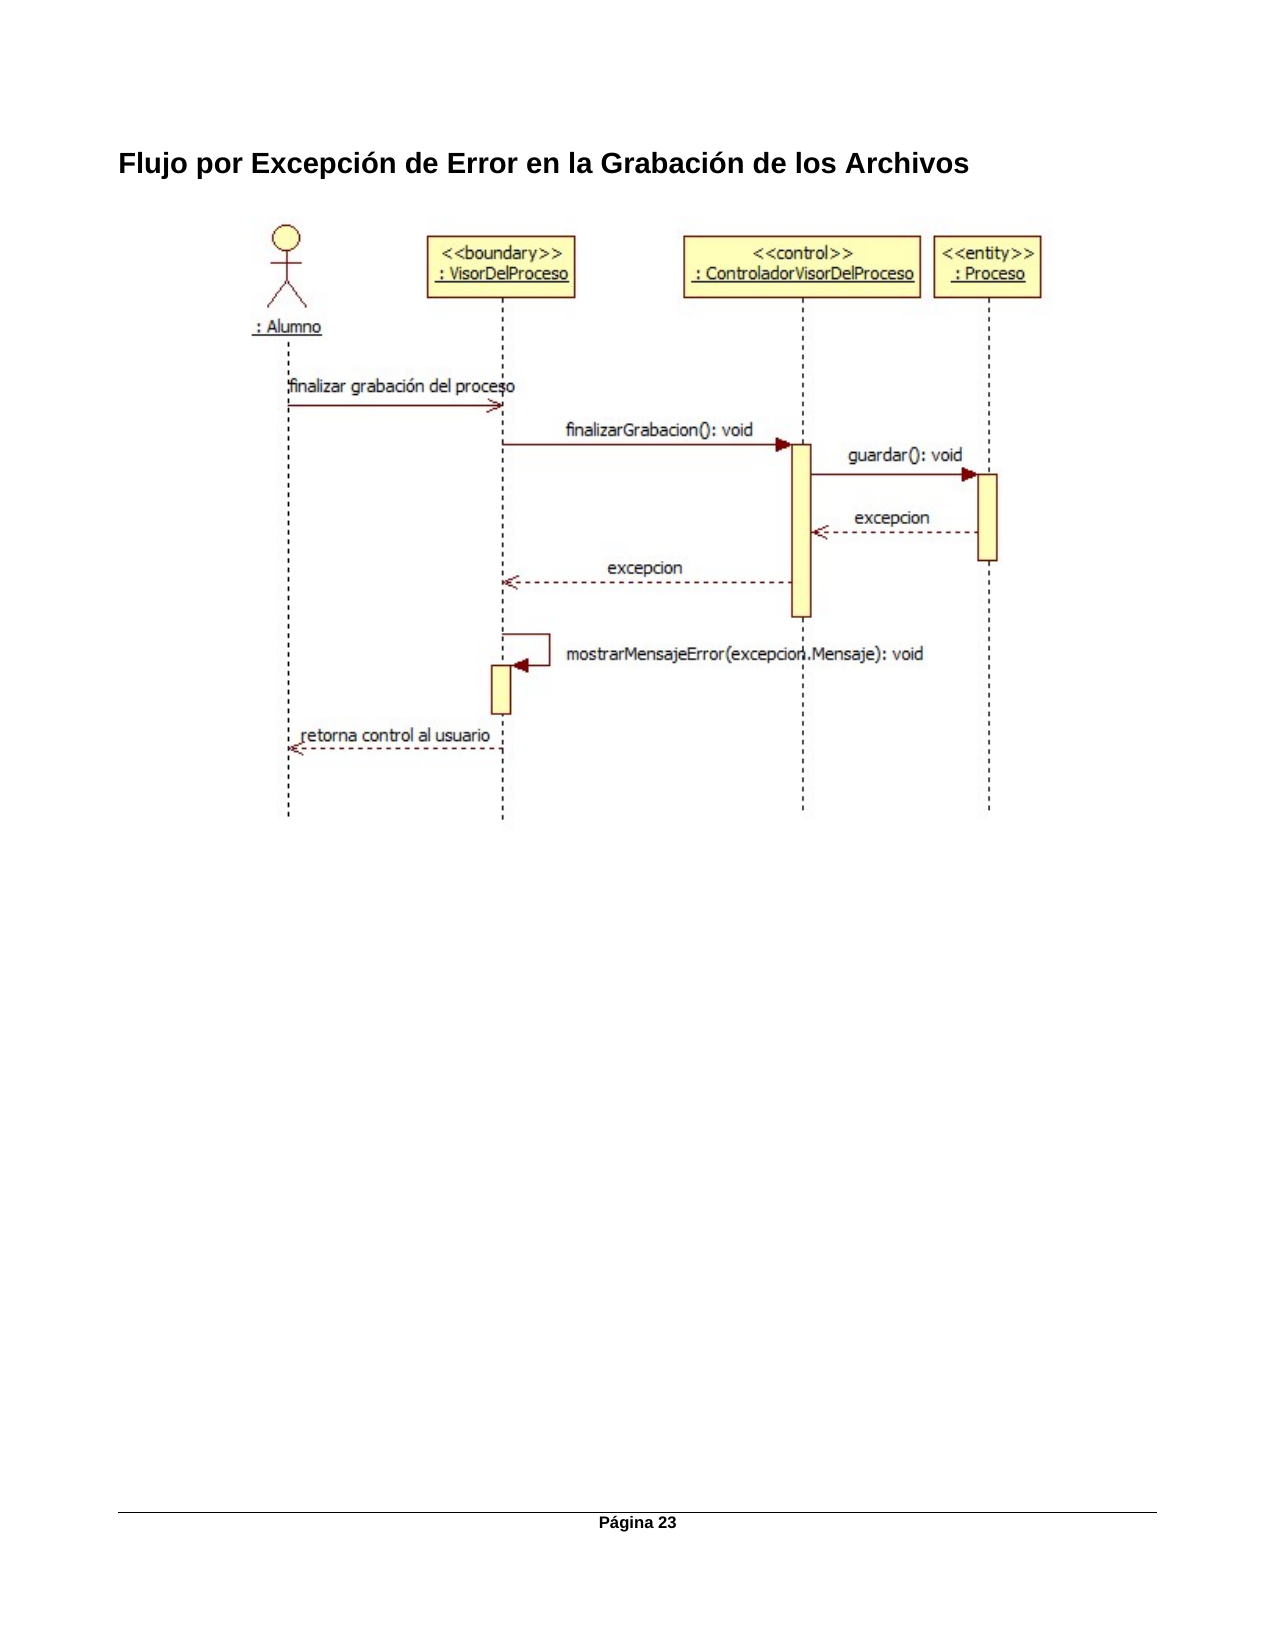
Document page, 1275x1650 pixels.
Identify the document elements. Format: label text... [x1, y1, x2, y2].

subtitle Flujo por Excepción de Error en la Grabación de los Archivos [118, 147, 1157, 180]
picture [202, 193, 1073, 856]
